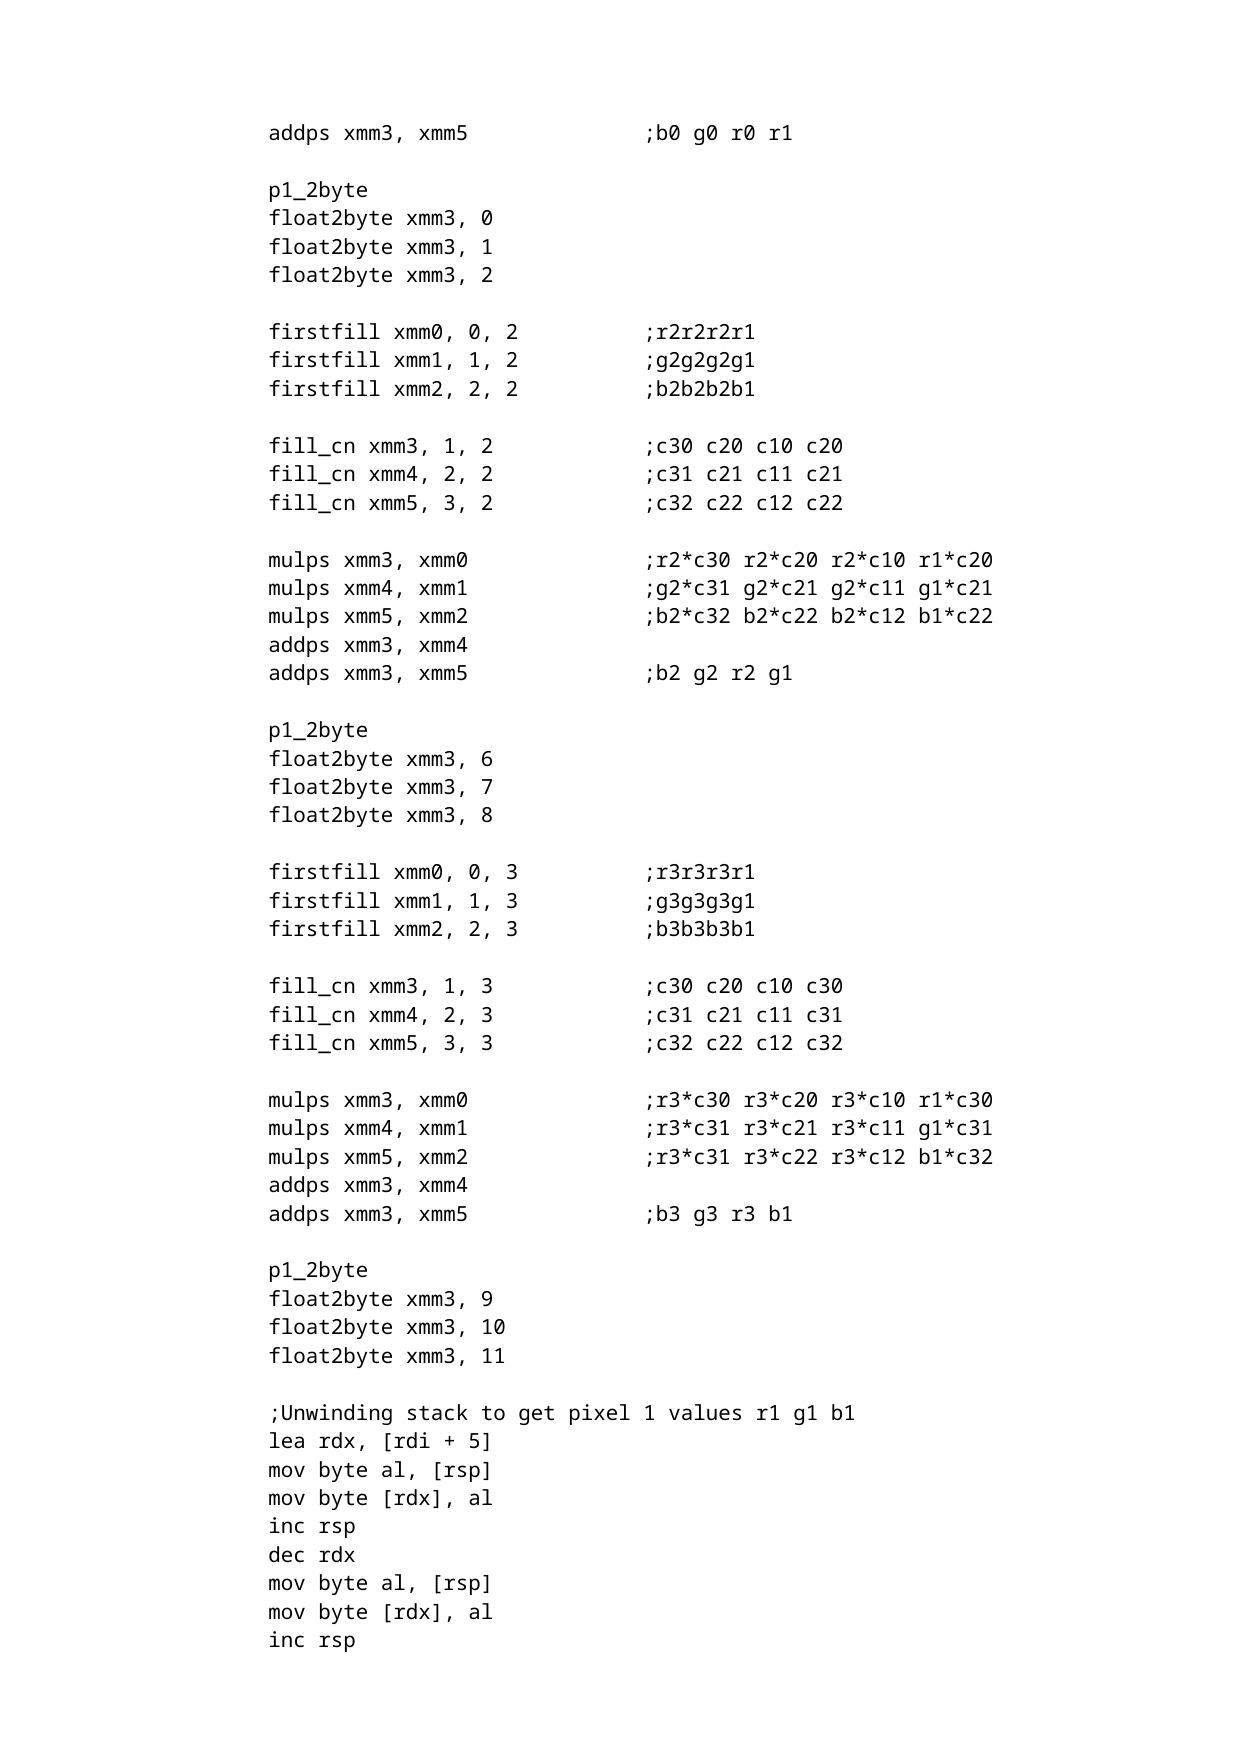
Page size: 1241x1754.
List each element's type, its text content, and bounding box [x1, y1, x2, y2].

text addps xmm3, xmm5 ;b0 g0 r0 r1 p1_2byte float2byte xmm3, 0 float2byte xmm3, 1 float2byte xmm3, 2 firstfill xmm0, 0, 2 ;r2r2r2r1 firstfill xmm1, 1, 2 ;g2g2g2g1 firstfill xmm2, 2, 2 ;b2b2b2b1 fill_cn xmm3, 1, 2 ;c30 c20 c10 c20 fill_cn xmm4, 2, 2 ;c31 c21 c11 c21 fill_cn xmm5, 3, 2 ;c32 c22 c12 c22 mulps xmm3, xmm0 ;r2*c30 r2*c20 r2*c10 r1*c20 mulps xmm4, xmm1 ;g2*c31 g2*c21 g2*c11 g1*c21 mulps xmm5, xmm2 ;b2*c32 b2*c22 b2*c12 b1*c22 addps xmm3, xmm4 addps xmm3, xmm5 ;b2 g2 r2 g1 p1_2byte float2byte xmm3, 6 float2byte xmm3, 7 float2byte xmm3, 8 firstfill xmm0, 0, 3 ;r3r3r3r1 firstfill xmm1, 1, 3 ;g3g3g3g1 firstfill xmm2, 2, 3 ;b3b3b3b1 fill_cn xmm3, 1, 3 ;c30 c20 c10 c30 fill_cn xmm4, 2, 3 ;c31 c21 c11 c31 fill_cn xmm5, 3, 3 ;c32 c22 c12 c32 mulps xmm3, xmm0 ;r3*c30 r3*c20 r3*c10 r1*c30 mulps xmm4, xmm1 ;r3*c31 r3*c21 r3*c11 g1*c31 mulps xmm5, xmm2 ;r3*c31 r3*c22 r3*c12 b1*c32 addps xmm3, xmm4 addps xmm3, xmm5 ;b3 g3 r3 b1 p1_2byte float2byte xmm3, 9 float2byte xmm3, 10 float2byte xmm3, 11 ;Unwinding stack to get pixel 1 values r1 g1 b1 lea rdx, [rdi + 5] mov byte al, [rsp] mov byte [rdx], al inc rsp dec rdx mov byte al, [rsp] mov byte [rdx], al inc rsp [118, 118, 1181, 1654]
